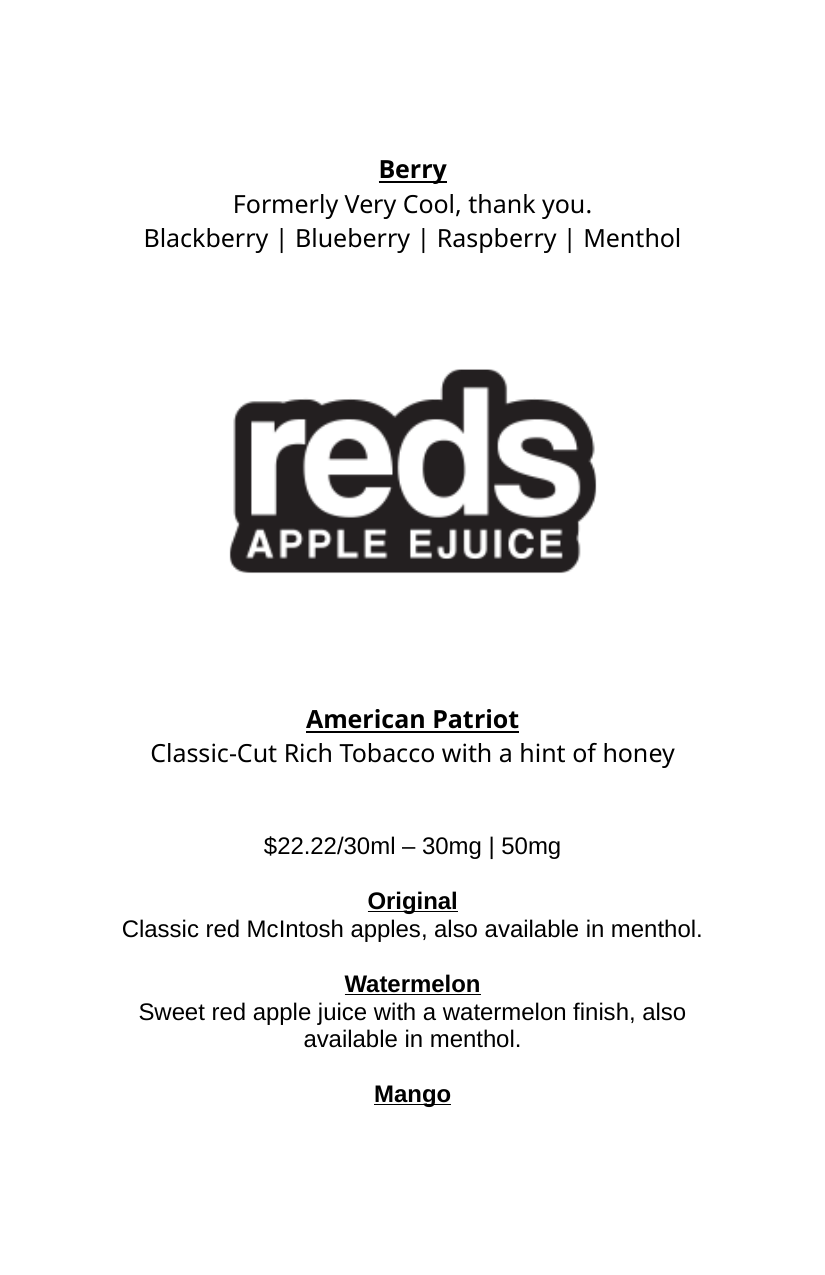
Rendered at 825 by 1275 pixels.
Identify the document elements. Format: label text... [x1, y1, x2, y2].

text Formerly Very Cool, thank you. [118, 186, 707, 220]
text American Patriot [118, 702, 707, 736]
text Blackberry | Blueberry | Raspberry | Menthol [118, 220, 707, 254]
text Classic-Cut Rich Tobacco with a hint of honey [118, 736, 707, 770]
text Watermelon [118, 970, 707, 997]
text Mango [118, 1080, 707, 1108]
text Berry [118, 118, 707, 186]
text $22.22/30ml – 30mg | 50mg [118, 832, 707, 859]
picture [216, 276, 609, 668]
text Sweet red apple juice with a watermelon finish, also available in menthol. [118, 997, 707, 1053]
text Original Classic red McIntosh apples, also available in menthol. [118, 887, 707, 942]
